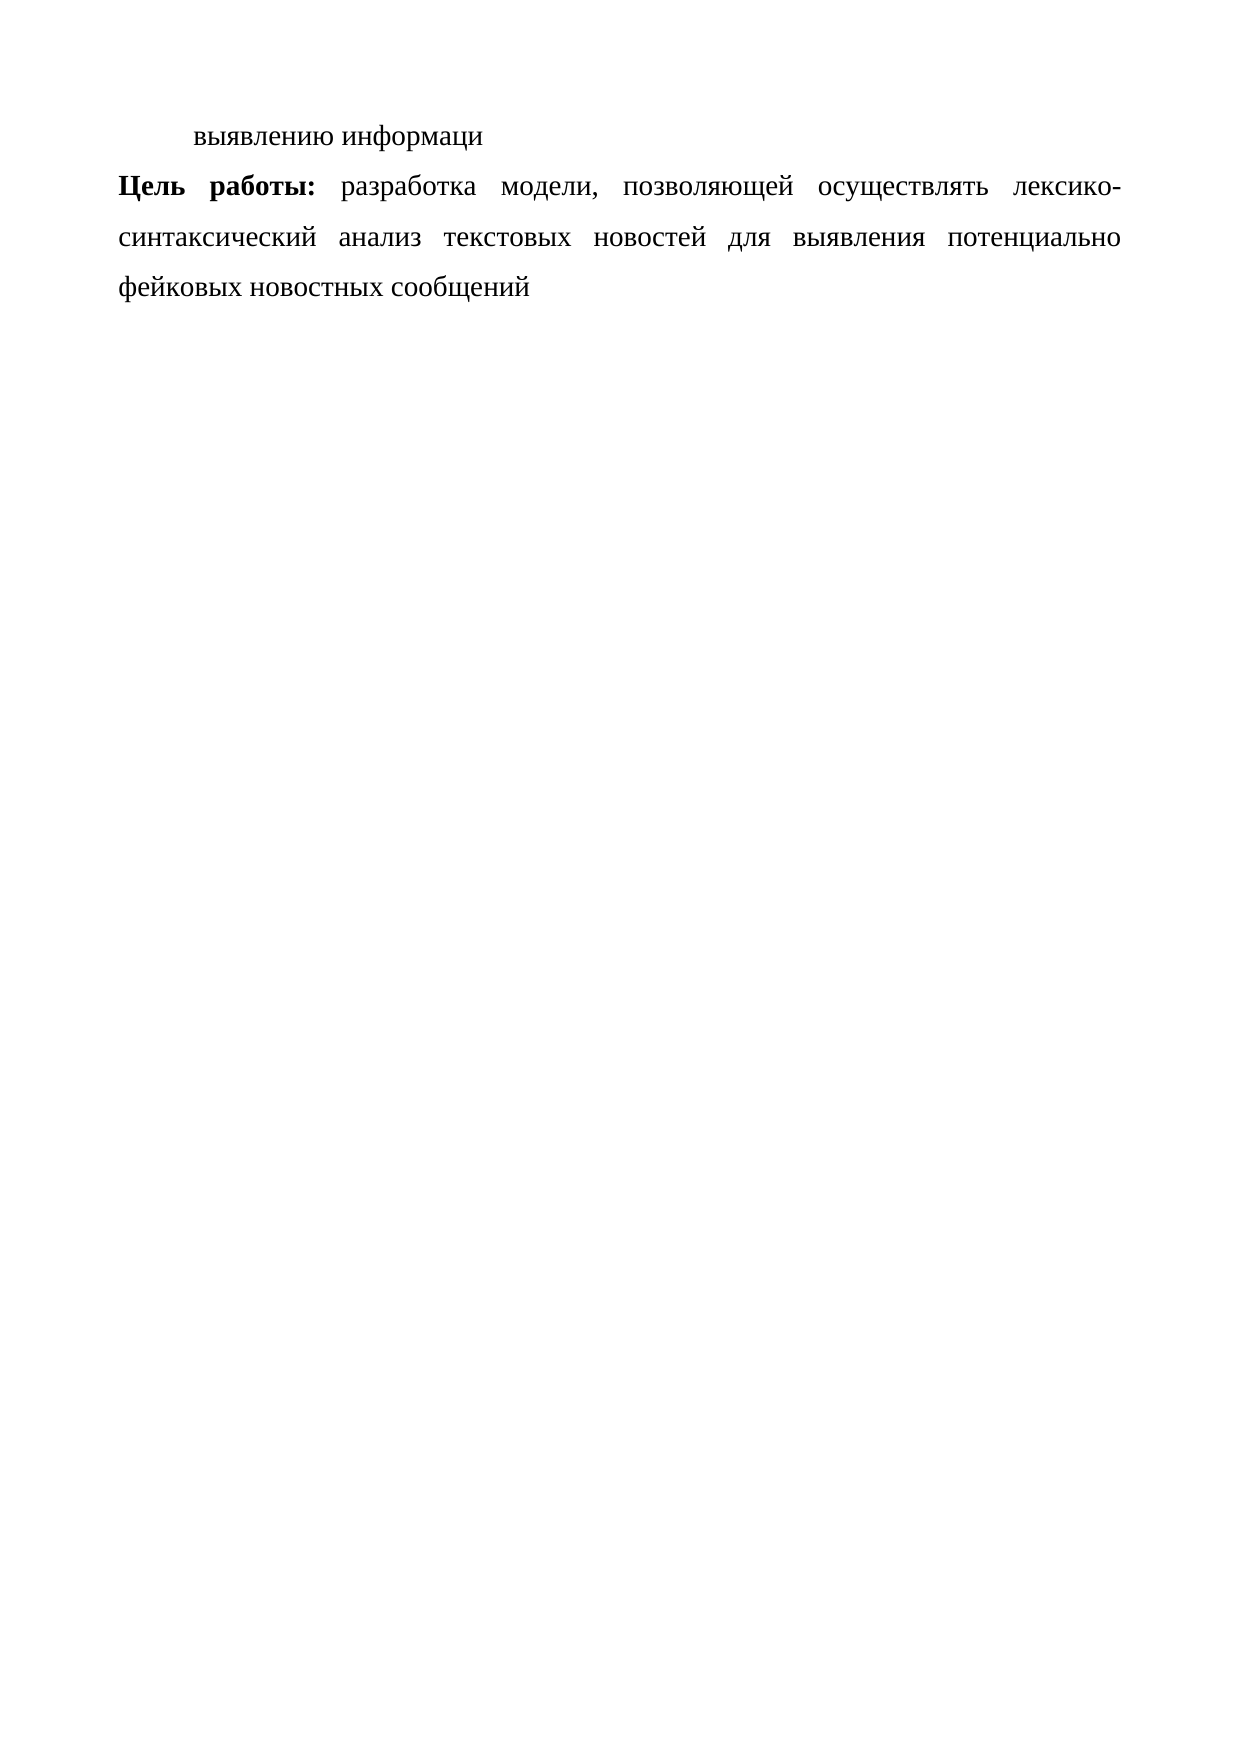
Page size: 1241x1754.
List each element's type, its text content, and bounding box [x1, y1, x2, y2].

list выявлению информаци [156, 118, 1122, 152]
text Цель работы: разработка модели, позволяющей осуществлять лексико-синтаксический анализ текстовых новостей для выявления потенциально фейковых новостных сообщений [118, 168, 1122, 303]
